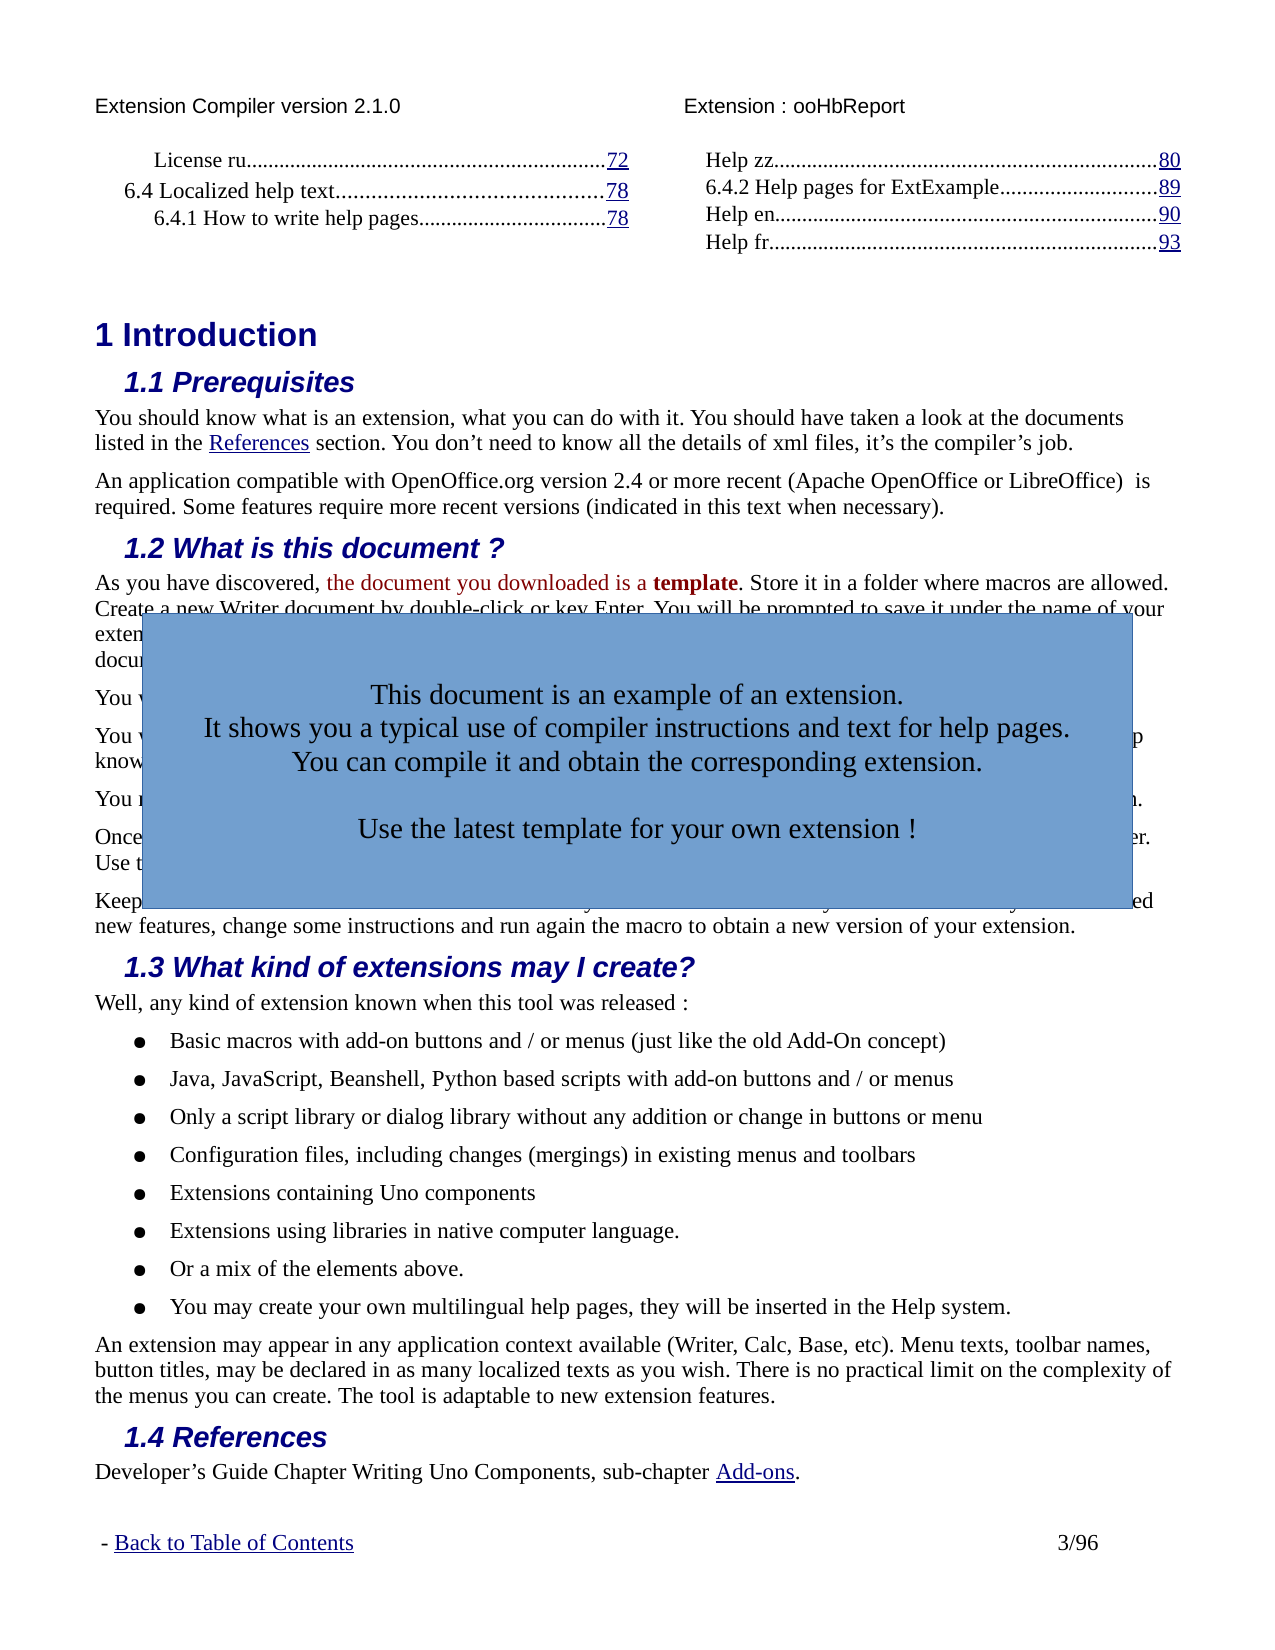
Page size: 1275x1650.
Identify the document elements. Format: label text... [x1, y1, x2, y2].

list Or a mix of the elements above. [132, 1256, 1181, 1281]
text Help en 90 [705, 202, 1181, 227]
list Configuration files, including changes (mergings) in existing menus and toolbars [132, 1142, 1181, 1167]
subtitle What kind of extensions may I create? [124, 951, 1181, 984]
text An application compatible with OpenOffice.org version 2.4 or more recent (Apache OpenOffice or LibreOffice) is required. Some features require more recent versions (indicated in this text when necessary). [94, 468, 1181, 519]
text Help fr 93 [705, 230, 1181, 254]
text License ru 72 [153, 147, 629, 172]
text Well, any kind of extension known when this tool was released : [94, 990, 1181, 1015]
subtitle References [124, 1421, 1181, 1453]
list Extensions using libraries in native computer language. [132, 1218, 1181, 1243]
list Basic macros with add-on buttons and / or menus (just like the old Add-On concept) [132, 1028, 1181, 1053]
list Extensions containing Uno components [132, 1180, 1181, 1205]
text 6.4.2 Help pages for ExtExample 89 [705, 175, 1181, 199]
list Only a script library or dialog library without any addition or change in buttons or menu [132, 1104, 1181, 1129]
text 6.4.1 How to write help pages 78 [153, 206, 629, 231]
list You may create your own multilingual help pages, they will be inserted in the Help system. [132, 1294, 1181, 1319]
list Java, JavaScript, Beanshell, Python based scripts with add-on buttons and / or menus [132, 1066, 1181, 1091]
text Help zz 80 [705, 147, 1181, 172]
text Keep this document and its dedicated folder. Later if you are not satisfied with your extension or if you have added new features, change some instructions and run again the macro to obtain a new version of your extension. [94, 888, 1181, 939]
subtitle Prerequisites [124, 366, 1181, 398]
text As you have discovered, the document you downloaded is a template. Store it in a folder where macros are allowed. Create a new Writer document by double-click or key Enter. You will be prompted to save it under the name of your extension in a dedicated folder where macro execution is allowed. Do not put the version in this name. Now the document title and header display the filename of the document. [94, 570, 1181, 672]
text 6.4 Localized help text 78 [124, 178, 629, 203]
subtitle What is this document ? [124, 532, 1181, 564]
subtitle Introduction [94, 316, 1181, 353]
text Developer’s Guide Chapter Writing Uno Components, sub-chapter Add-ons. [94, 1459, 1181, 1485]
text An extension may appear in any application context available (Writer, Calc, Base, etc). Menu texts, toolbar names, button titles, may be declared in as many localized texts as you wish. There is no practical limit on the complexity of the menus you can create. The tool is adaptable to new extension features. [94, 1332, 1181, 1408]
text You should know what is an extension, what you can do with it. You should have taken a look at the documents listed in the References section. You don’t need to know all the details of xml files, it’s the compiler’s job. [94, 404, 1181, 456]
